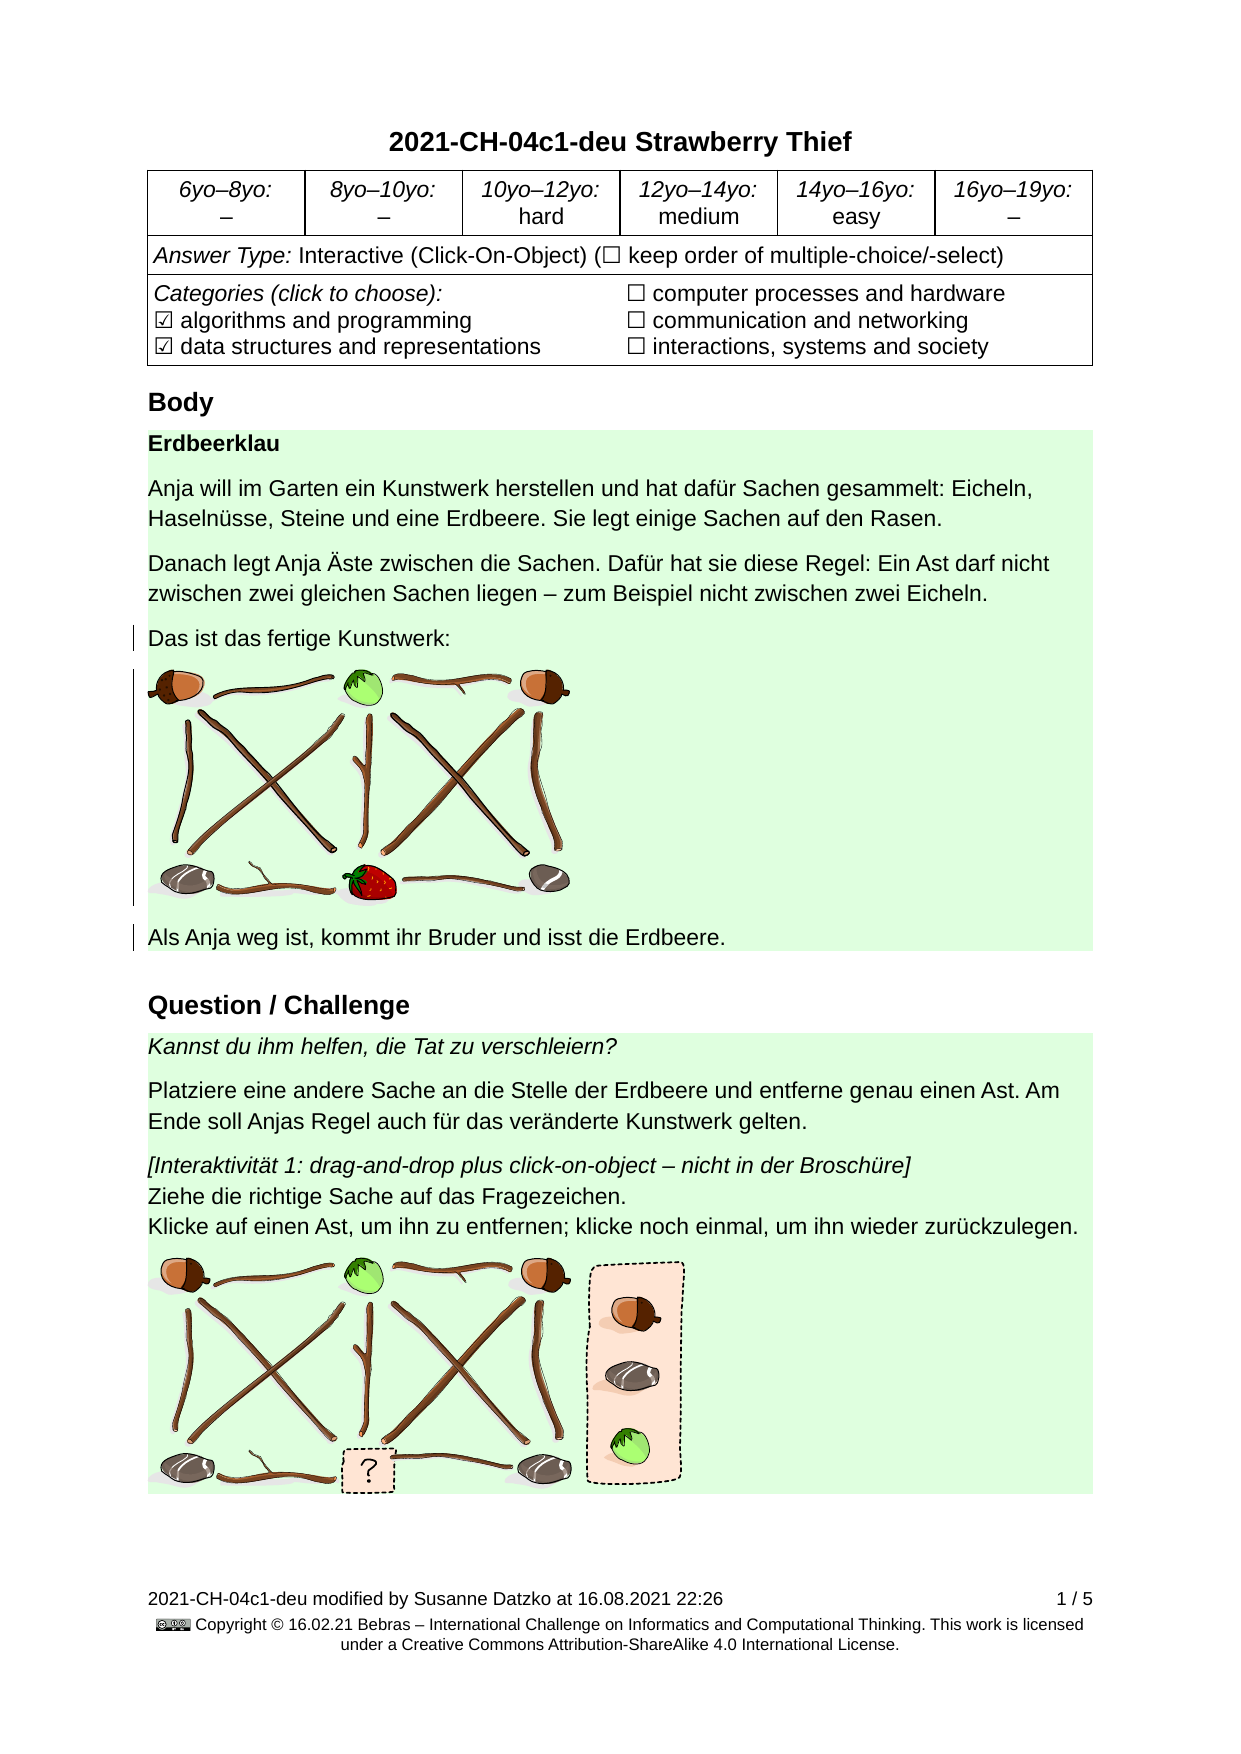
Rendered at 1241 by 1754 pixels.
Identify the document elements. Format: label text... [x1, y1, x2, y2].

table_header 10yo–12yo: hard [463, 171, 619, 235]
text Als Anja weg ist, kommt ihr Bruder und isst die Erdbeere. [148, 924, 1093, 951]
text Kannst du ihm helfen, die Tat zu verschleiern? [148, 1033, 1093, 1059]
text Das ist das fertige Kunstwerk: [148, 625, 1093, 651]
table_cell Answer Type: Interactive (Click-On-Object) (☐ keep order of multiple-choice/-select) [148, 236, 1092, 274]
text Platziere eine andere Sache an die Stelle der Erdbeere und entferne genau einen Ast. Am Ende soll Anjas Regel auch für das veränderte Kunstwerk gelten. [148, 1077, 1093, 1134]
text Erdbeerklau [148, 430, 1093, 456]
table_header 16yo–19yo: – [936, 171, 1092, 235]
text Danach legt Anja Äste zwischen die Sachen. Dafür hat sie diese Regel: Ein Ast darf nicht zwischen zwei gleichen Sachen liegen – zum Beispiel nicht zwischen zwei Eicheln. [148, 550, 1093, 606]
subtitle Question / Challenge [148, 990, 1093, 1020]
table_header 12yo–14yo: medium [621, 171, 777, 235]
table_cell Categories (click to choose): ☑ algorithms and programming ☑ data structures and representations [148, 275, 620, 365]
table_header 8yo–10yo: – [306, 171, 462, 235]
text Anja will im Garten ein Kunstwerk herstellen und hat dafür Sachen gesammelt: Eicheln, Haselnüsse, Steine und eine Erdbeere. Sie legt einige Sachen auf den Rasen. [148, 475, 1093, 531]
subtitle 2021-CH-04c1-deu Strawberry Thief [148, 125, 1093, 157]
subtitle Body [148, 387, 1093, 417]
table_cell ☐ computer processes and hardware ☐ communication and networking ☐ interactions, systems and society [620, 275, 1092, 365]
table_header 6yo–8yo: – [148, 171, 304, 235]
text [Interaktivität 1: drag-and-drop plus click-on-object – nicht in der Broschüre] Ziehe die richtige Sache auf das Fragezeichen. Klicke auf einen Ast, um ihn zu entfernen; klicke noch einmal, um ihn wieder zurückzulegen. [148, 1152, 1093, 1239]
table_header 14yo–16yo: easy [778, 171, 934, 235]
